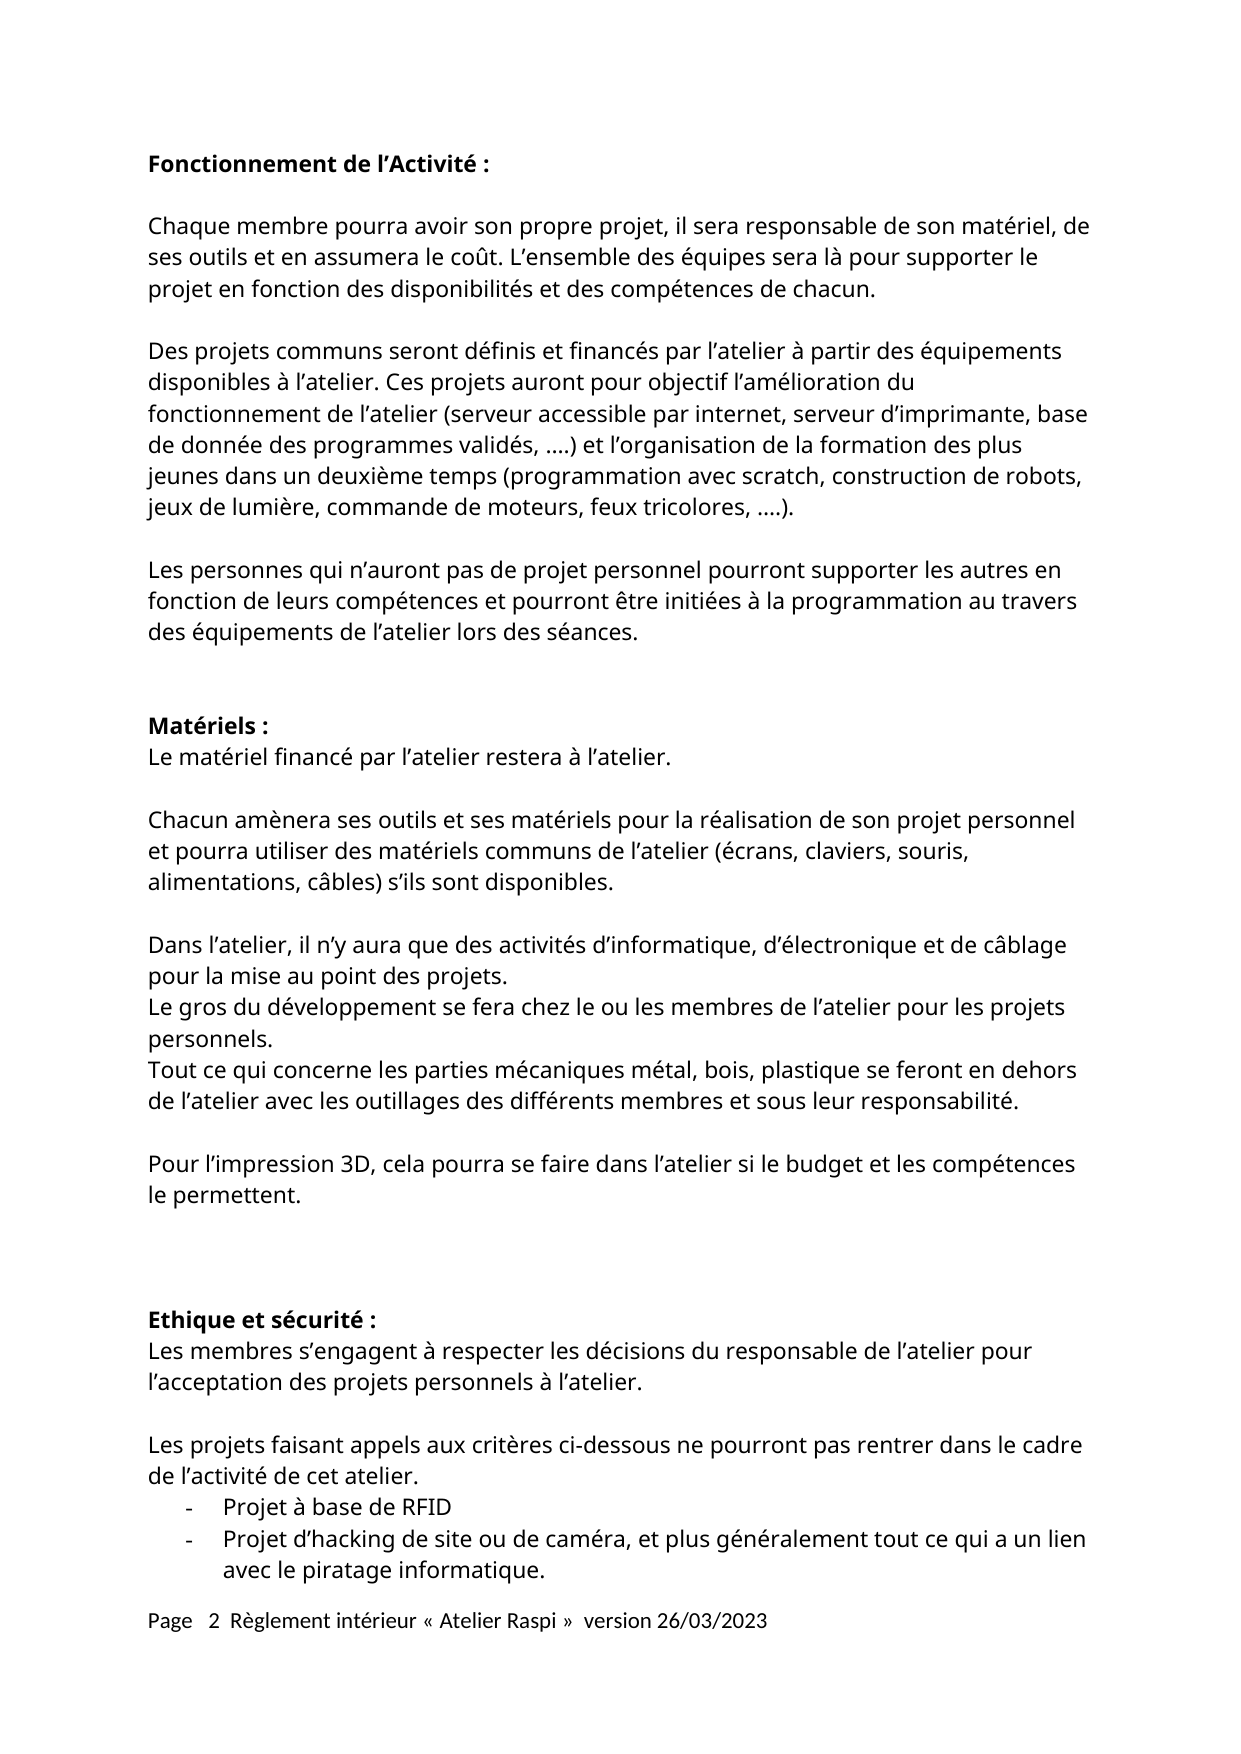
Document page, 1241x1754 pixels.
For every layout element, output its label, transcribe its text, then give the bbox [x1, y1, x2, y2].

text Matériels : [148, 710, 1093, 741]
text Les personnes qui n’auront pas de projet personnel pourront supporter les autres en fonction de leurs compétences et pourront être initiées à la programmation au travers des équipements de l’atelier lors des séances. [148, 554, 1093, 648]
text Ethique et sécurité : [148, 1304, 1093, 1335]
text Le gros du développement se fera chez le ou les membres de l’atelier pour les projets personnels. [148, 991, 1093, 1054]
text Des projets communs seront définis et financés par l’atelier à partir des équipements disponibles à l’atelier. Ces projets auront pour objectif l’amélioration du fonctionnement de l’atelier (serveur accessible par internet, serveur d’imprimante, base de donnée des programmes validés, ….) et l’organisation de la formation des plus jeunes dans un deuxième temps (programmation avec scratch, construction de robots, jeux de lumière, commande de moteurs, feux tricolores, ….). [148, 335, 1093, 523]
text Pour l’impression 3D, cela pourra se faire dans l’atelier si le budget et les compétences le permettent. [148, 1148, 1093, 1210]
text Les membres s’engagent à respecter les décisions du responsable de l’atelier pour l’acceptation des projets personnels à l’atelier. [148, 1335, 1093, 1398]
list Projet à base de RFID [185, 1491, 1093, 1523]
list Projet d’hacking de site ou de caméra, et plus généralement tout ce qui a un lien avec le piratage informatique. [185, 1523, 1093, 1585]
text Les projets faisant appels aux critères ci-dessous ne pourront pas rentrer dans le cadre de l’activité de cet atelier. [148, 1429, 1093, 1491]
text Fonctionnement de l’Activité : [148, 148, 1093, 179]
text Tout ce qui concerne les parties mécaniques métal, bois, plastique se feront en dehors de l’atelier avec les outillages des différents membres et sous leur responsabilité. [148, 1054, 1093, 1116]
text Chaque membre pourra avoir son propre projet, il sera responsable de son matériel, de ses outils et en assumera le coût. L’ensemble des équipes sera là pour supporter le projet en fonction des disponibilités et des compétences de chacun. [148, 210, 1093, 304]
text Chacun amènera ses outils et ses matériels pour la réalisation de son projet personnel et pourra utiliser des matériels communs de l’atelier (écrans, claviers, souris, alimentations, câbles) s’ils sont disponibles. [148, 804, 1093, 898]
text Dans l’atelier, il n’y aura que des activités d’informatique, d’électronique et de câblage pour la mise au point des projets. [148, 929, 1093, 991]
text Le matériel financé par l’atelier restera à l’atelier. [148, 741, 1093, 773]
